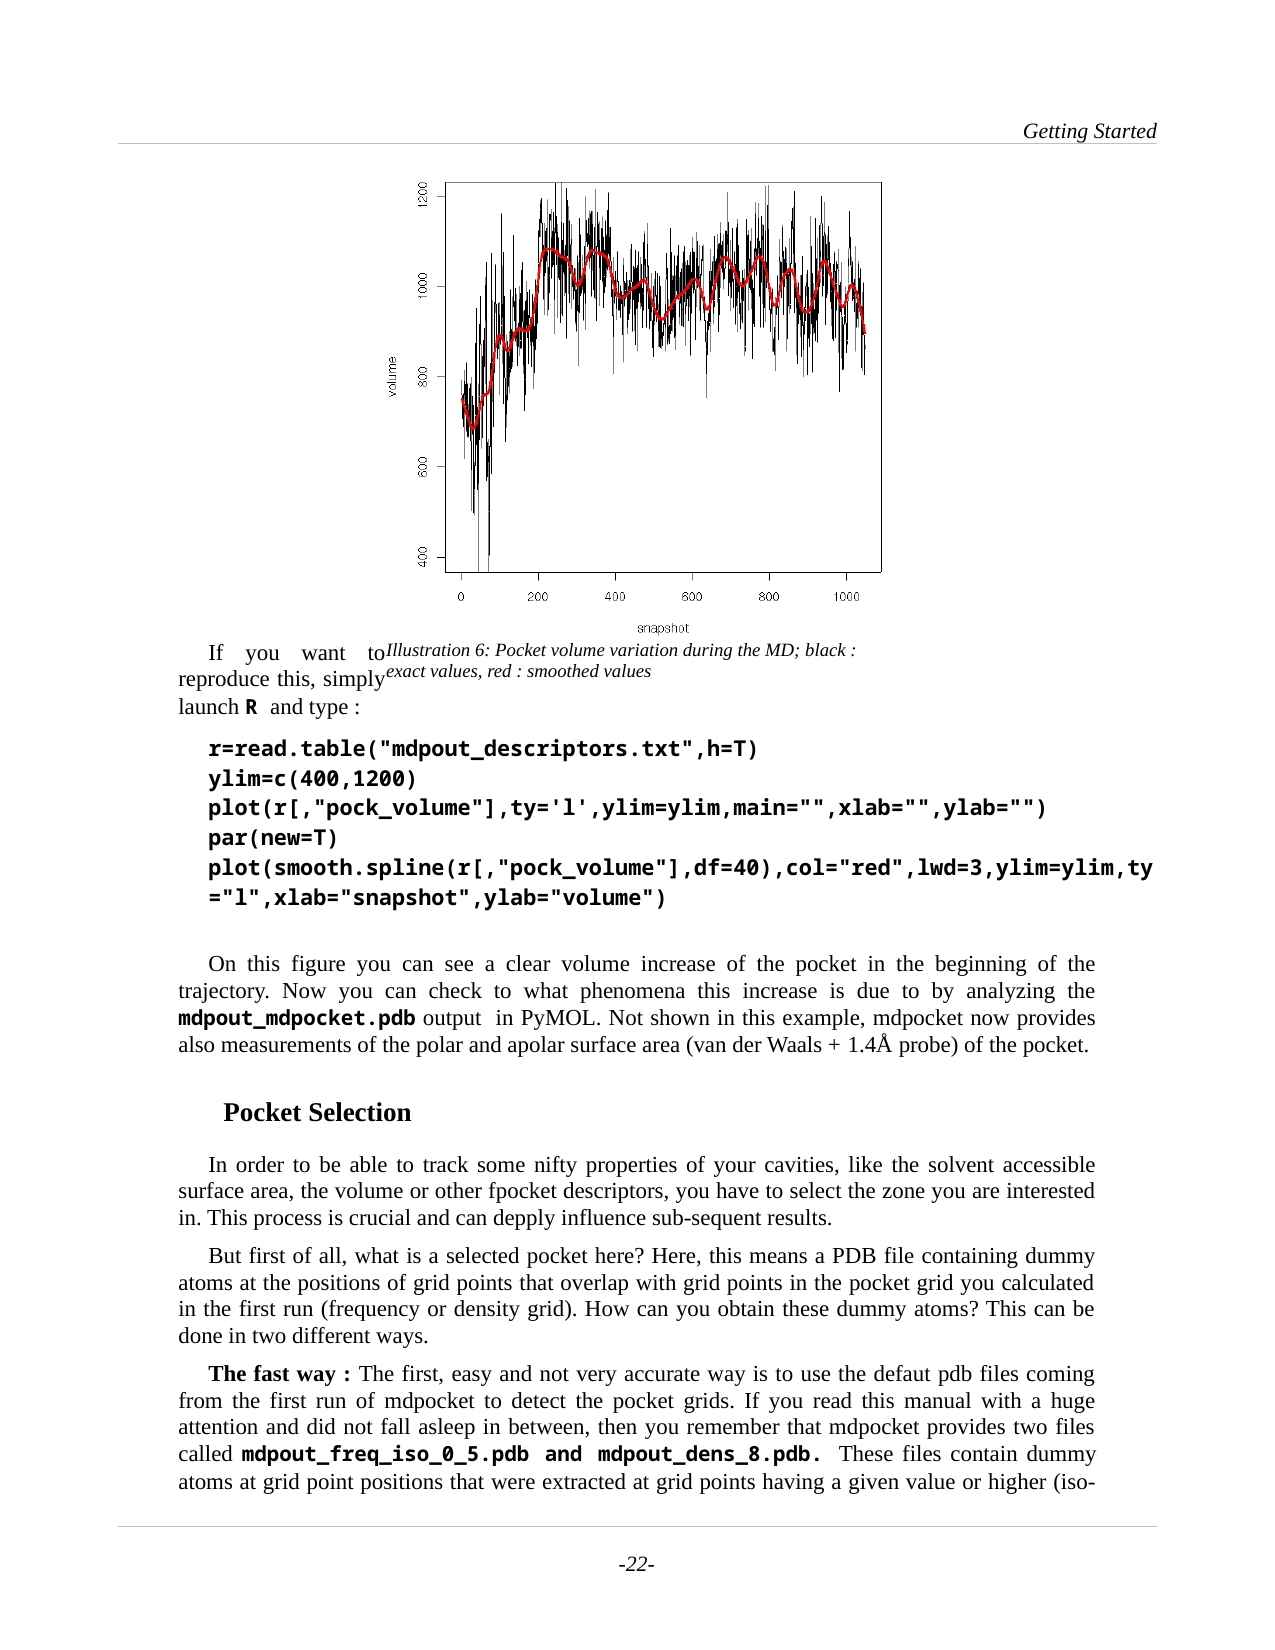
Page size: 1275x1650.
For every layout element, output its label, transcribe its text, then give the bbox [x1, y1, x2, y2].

text plot(r[,"pock_volume"],ty='l',ylim=ylim,main="",xlab="",ylab="") [208, 792, 1157, 822]
text Illustration 6: Pocket volume variation during the MD; black : exact values, red : smoothed values [386, 639, 889, 682]
text On this figure you can see a clear volume increase of the pocket in the beginning of the trajectory. Now you can check to what phenomena this increase is due to by analyzing the mdpout_mdpocket.pdb output in PyMOL. Not shown in this example, mdpocket now provides also measurements of the polar and apolar surface area (van der Waals + 1.4Å probe) of the pocket. [178, 950, 1097, 1058]
text In order to be able to track some nifty properties of your cavities, like the solvent accessible surface area, the volume or other fpocket descriptors, you have to select the zone you are interested in. This process is crucial and can depply influence sub-sequent results. [178, 1151, 1097, 1230]
text ylim=c(400,1200) [208, 763, 1157, 792]
picture [386, 172, 890, 639]
subtitle Pocket Selection [223, 1096, 1157, 1127]
text If you want to reproduce this, simply launch R and type : [178, 639, 1097, 720]
text plot(smooth.spline(r[,"pock_volume"],df=40),col="red",lwd=3,ylim=ylim,ty="l",xlab="snapshot",ylab="volume") [208, 852, 1157, 912]
text par(new=T) [208, 822, 1157, 852]
text But first of all, what is a selected pocket here? Here, this means a PDB file containing dummy atoms at the positions of grid points that overlap with grid points in the pocket grid you calculated in the first run (frequency or density grid). How can you obtain these dummy atoms? This can be done in two different ways. [178, 1243, 1097, 1348]
text The fast way : The first, easy and not very accurate way is to use the defaut pdb files coming from the first run of mdpocket to detect the pocket grids. If you read this manual with a huge attention and did not fall asleep in between, then you remember that mdpocket provides two files called mdpout_freq_iso_0_5.pdb and mdpout_dens_8.pdb. These files contain dummy atoms at grid point positions that were extracted at grid points having a given value or higher (iso- [178, 1361, 1097, 1494]
text r=read.table("mdpout_descriptors.txt",h=T) [208, 733, 1157, 763]
